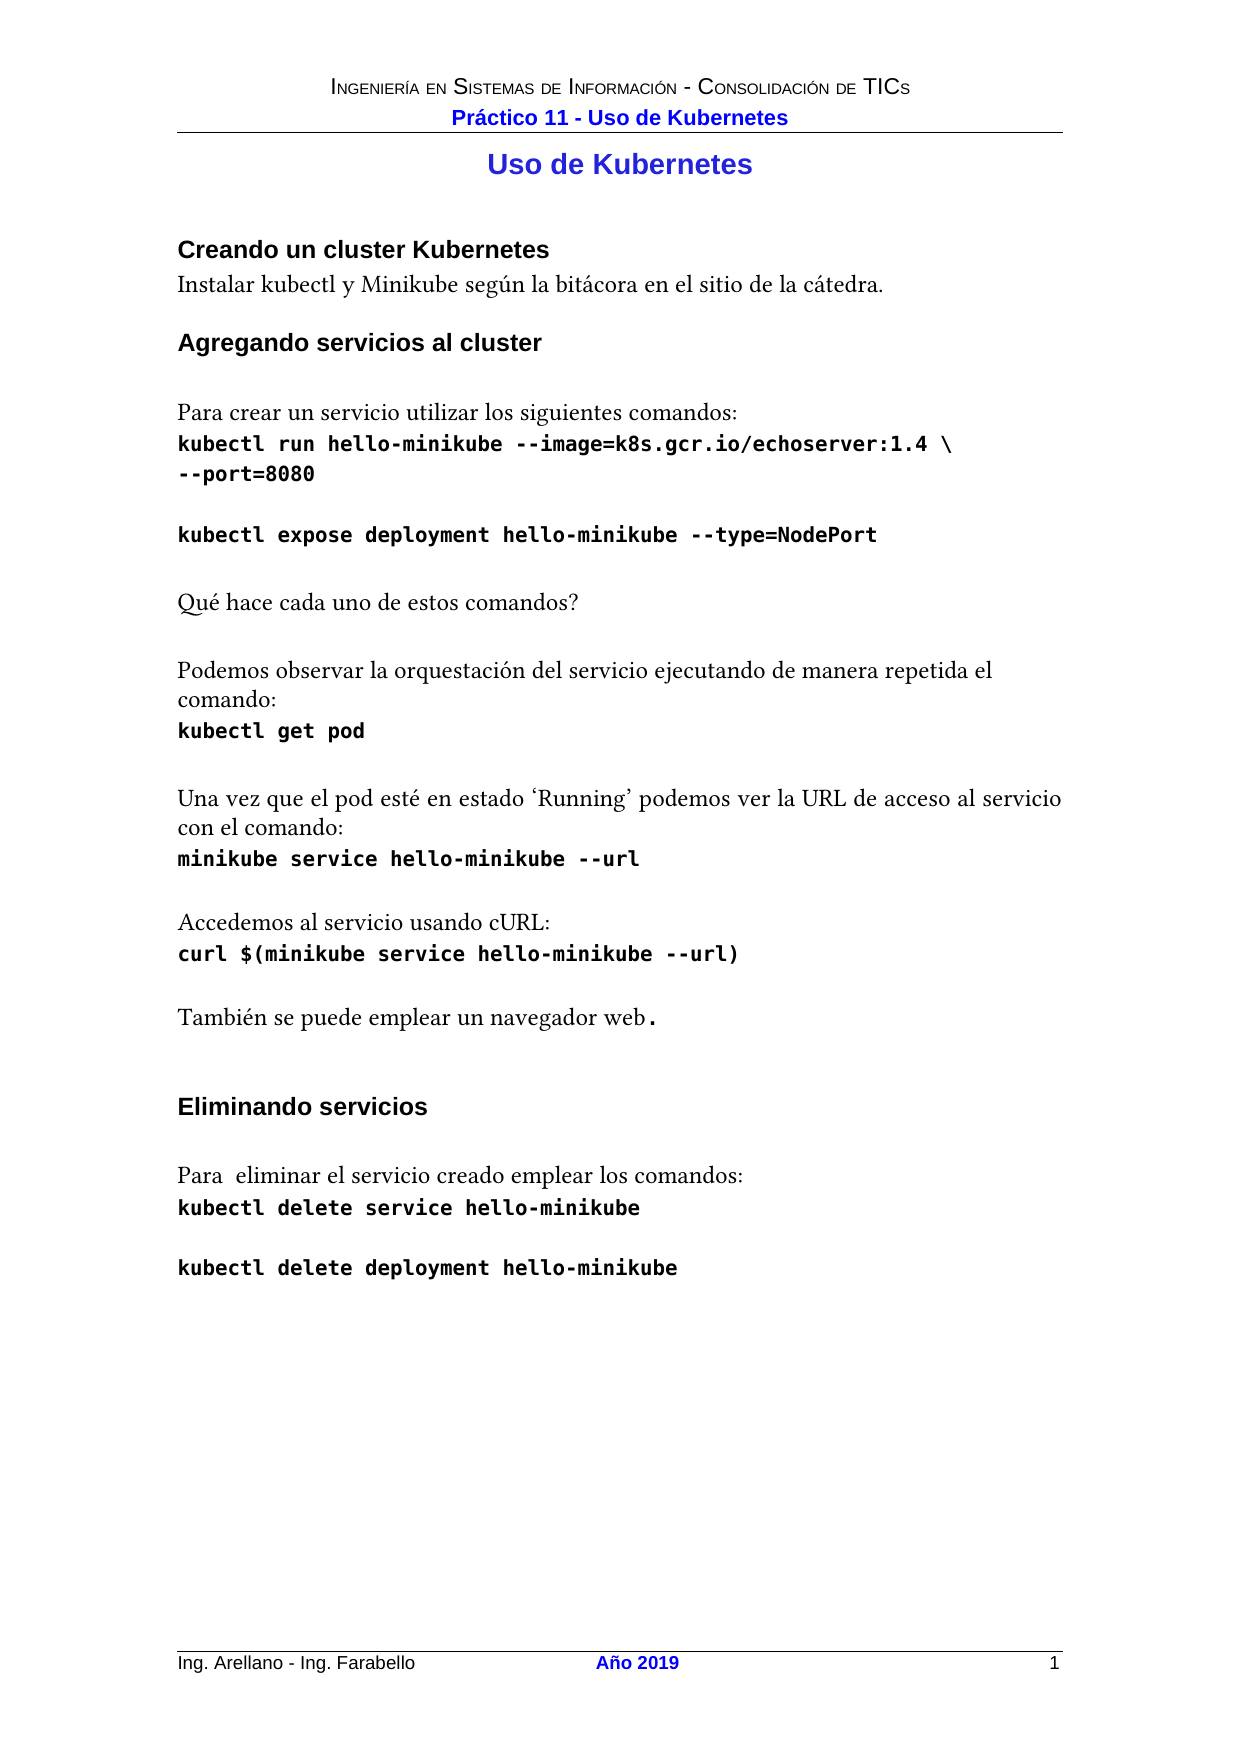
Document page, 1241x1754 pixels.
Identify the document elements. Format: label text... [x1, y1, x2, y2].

subtitle Agregando servicios al cluster [177, 329, 1063, 357]
subtitle Creando un cluster Kubernetes [177, 235, 1063, 263]
text También se puede emplear un navegador web. [177, 1003, 1063, 1031]
text Accedemos al servicio usando cURL: [177, 908, 1063, 936]
subtitle Eliminando servicios [177, 1092, 1063, 1120]
text Para crear un servicio utilizar los siguientes comandos: [177, 398, 1063, 426]
text minikube service hello-minikube --url [177, 847, 1063, 872]
text kubectl get pod [177, 720, 1063, 744]
text kubectl delete service hello-minikube [177, 1196, 1063, 1220]
text curl $(minikube service hello-minikube --url) [177, 942, 1063, 967]
text kubectl run hello-minikube --image=k8s.gcr.io/echoserver:1.4 \ [177, 432, 1063, 457]
text Para eliminar el servicio creado emplear los comandos: [177, 1161, 1063, 1190]
text kubectl delete deployment hello-minikube [177, 1256, 1063, 1280]
text Podemos observar la orquestación del servicio ejecutando de manera repetida el comando: [177, 657, 1063, 714]
text --port=8080 [177, 463, 1063, 487]
text Una vez que el pod esté en estado ‘Running’ podemos ver la URL de acceso al servicio con el comando: [177, 784, 1063, 841]
text Qué hace cada uno de estos comandos? [177, 588, 1063, 616]
text Instalar kubectl y Minikube según la bitácora en el sitio de la cátedra. [177, 270, 1063, 298]
text kubectl expose deployment hello-minikube --type=NodePort [177, 523, 1063, 547]
subtitle Uso de Kubernetes [177, 148, 1063, 180]
